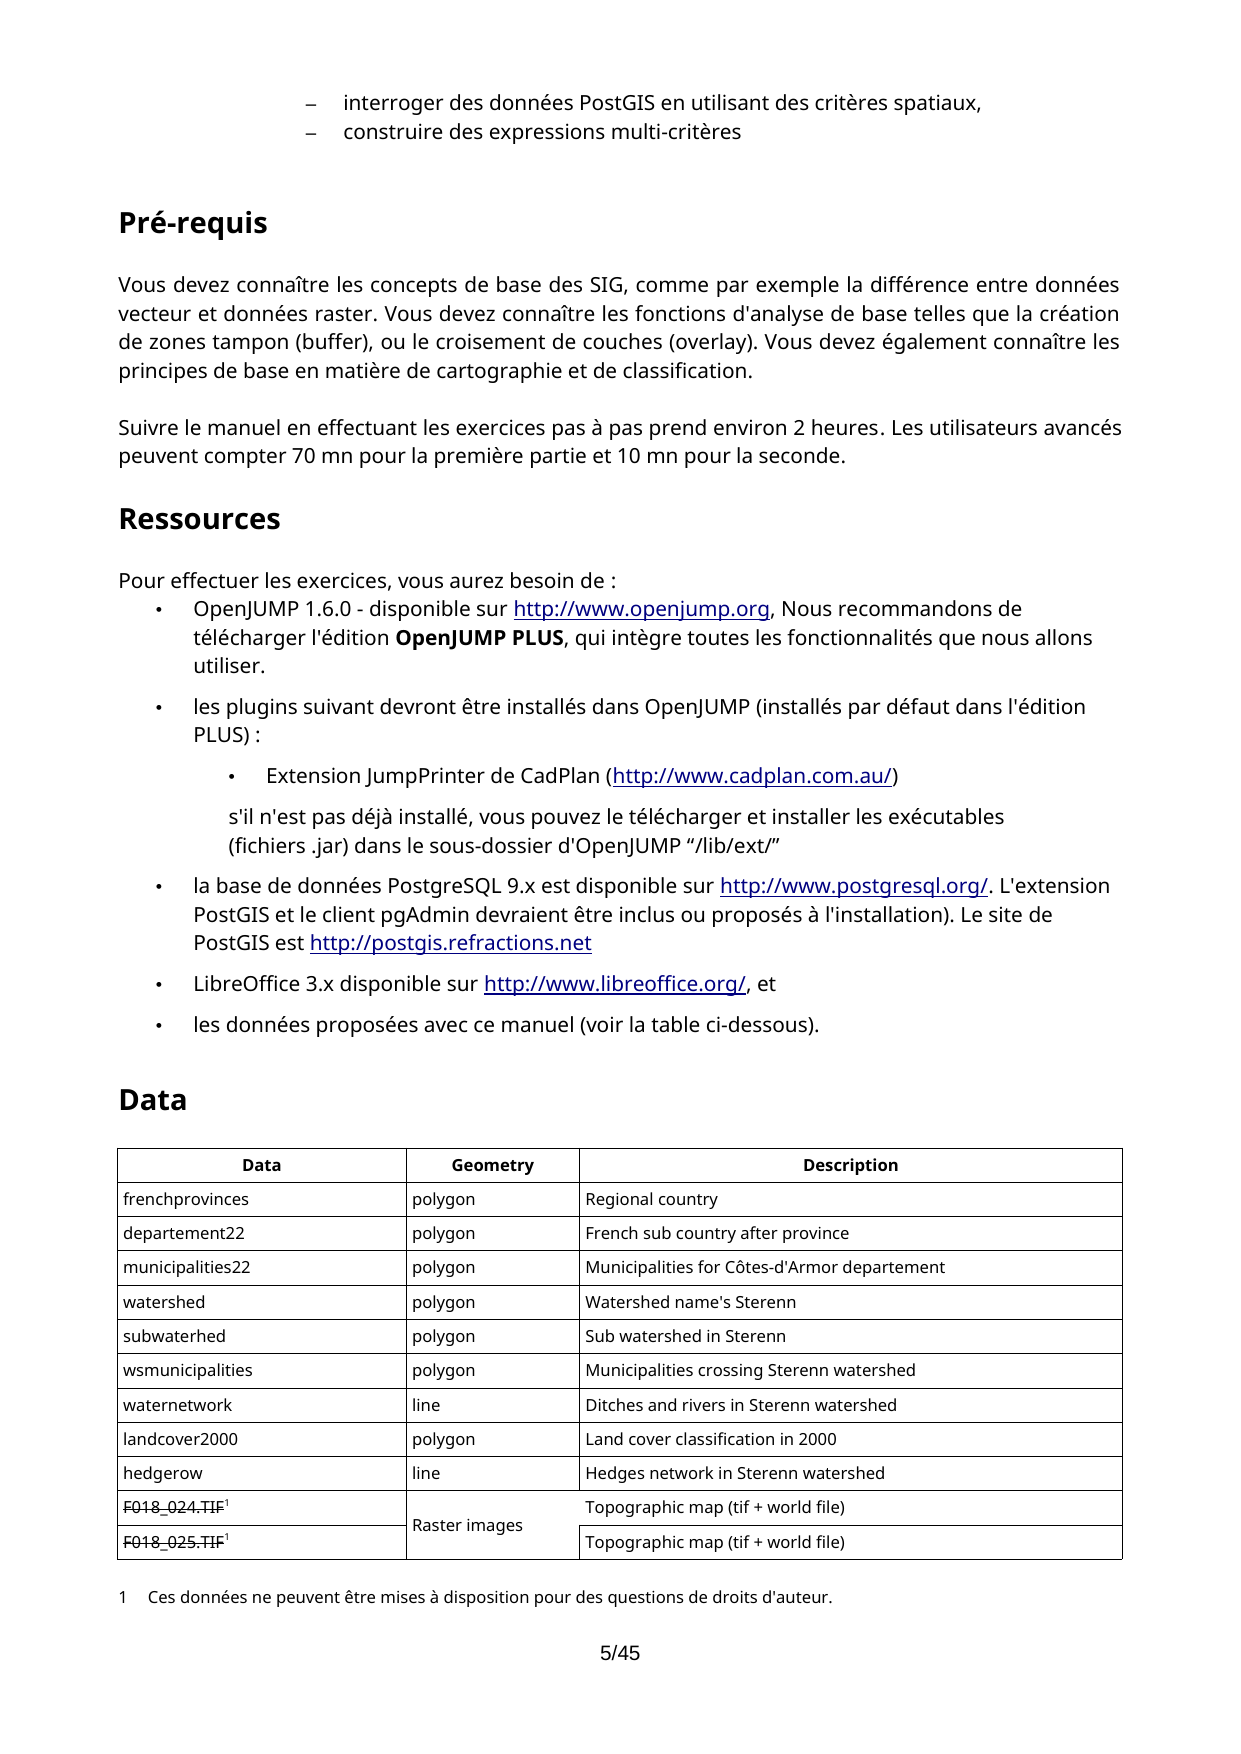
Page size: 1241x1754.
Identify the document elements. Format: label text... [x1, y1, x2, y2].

table_cell French sub country after province [580, 1217, 1122, 1250]
table_cell Watershed name's Sterenn [580, 1286, 1122, 1319]
table_cell wsmunicipalities [118, 1354, 406, 1387]
table_cell polygon [407, 1183, 579, 1216]
text Data [118, 1079, 1122, 1119]
table_cell Hedges network in Sterenn watershed [580, 1457, 1122, 1490]
list LibreOffice 3.x disponible sur http://www.libreoffice.org/, et [156, 969, 1122, 998]
table_cell hedgerow [118, 1457, 406, 1490]
text Vous devez connaître les concepts de base des SIG, comme par exemple la différence entre données vecteur et données raster. Vous devez connaître les fonctions d'analyse de base telles que la création de zones tampon (buffer), ou le croisement de couches (overlay). Vous devez également connaître les principes de base en matière de cartographie et de classification. [118, 270, 1122, 384]
table_header F018_024.TIF [118, 1491, 406, 1524]
table_cell polygon [407, 1354, 579, 1387]
list OpenJUMP 1.6.0 - disponible sur http://www.openjump.org, Nous recommandons de télécharger l'édition OpenJUMP PLUS, qui intègre toutes les fonctionnalités que nous allons utiliser. [156, 594, 1122, 680]
list la base de données PostgreSQL 9.x est disponible sur http://www.postgresql.org/. L'extension PostGIS et le client pgAdmin devraient être inclus ou proposés à l'installation). Le site de PostGIS est http://postgis.refractions.net [156, 872, 1122, 957]
table_header Topographic map (tif + world file) [580, 1491, 1122, 1524]
text Suivre le manuel en effectuant les exercices pas à pas prend environ 2 heures. Les utilisateurs avancés peuvent compter 70 mn pour la première partie et 10 mn pour la seconde. [118, 413, 1122, 469]
table_cell polygon [407, 1217, 579, 1250]
table_cell Ditches and rivers in Sterenn watershed [580, 1389, 1122, 1422]
table_cell Sub watershed in Sterenn [580, 1320, 1122, 1353]
table_header Description [580, 1149, 1122, 1182]
list construire des expressions multi-critères [306, 117, 1122, 145]
table_cell waternetwork [118, 1389, 406, 1422]
table_cell polygon [407, 1286, 579, 1319]
table_cell frenchprovinces [118, 1183, 406, 1216]
list interroger des données PostGIS en utilisant des critères spatiaux, [306, 88, 1122, 117]
table_cell Municipalities for Côtes-d'Armor departement [580, 1251, 1122, 1284]
table_cell departement22 [118, 1217, 406, 1250]
table_cell line [407, 1457, 579, 1490]
table_cell F018_025.TIF1 [118, 1526, 406, 1559]
table_cell Topographic map (tif + world file) [580, 1526, 1122, 1559]
table_cell polygon [407, 1320, 579, 1353]
text Pour effectuer les exercices, vous aurez besoin de : [118, 566, 1122, 594]
table_cell Regional country [580, 1183, 1122, 1216]
table_header Data [118, 1149, 406, 1182]
table_cell polygon [407, 1251, 579, 1284]
table_cell polygon [407, 1423, 579, 1456]
list les plugins suivant devront être installés dans OpenJUMP (installés par défaut dans l'édition PLUS) : [156, 692, 1122, 749]
table_cell municipalities22 [118, 1251, 406, 1284]
table_cell subwaterhed [118, 1320, 406, 1353]
list les données proposées avec ce manuel (voir la table ci-dessous). [156, 1010, 1122, 1038]
list s'il n'est pas déjà installé, vous pouvez le télécharger et installer les exécutables (fichiers .jar) dans le sous-dossier d'OpenJUMP “/lib/ext/” [228, 802, 1122, 859]
list Extension JumpPrinter de CadPlan (http://www.cadplan.com.au/) [228, 761, 1122, 790]
text Ressources [118, 498, 1122, 538]
table_cell Municipalities crossing Sterenn watershed [580, 1354, 1122, 1387]
table_header Geometry [407, 1149, 579, 1182]
table_cell line [407, 1389, 579, 1422]
table_cell Raster images [407, 1491, 579, 1559]
table_cell landcover2000 [118, 1423, 406, 1456]
table_cell Land cover classification in 2000 [580, 1423, 1122, 1456]
text Pré-requis [118, 202, 1122, 242]
table_cell watershed [118, 1286, 406, 1319]
